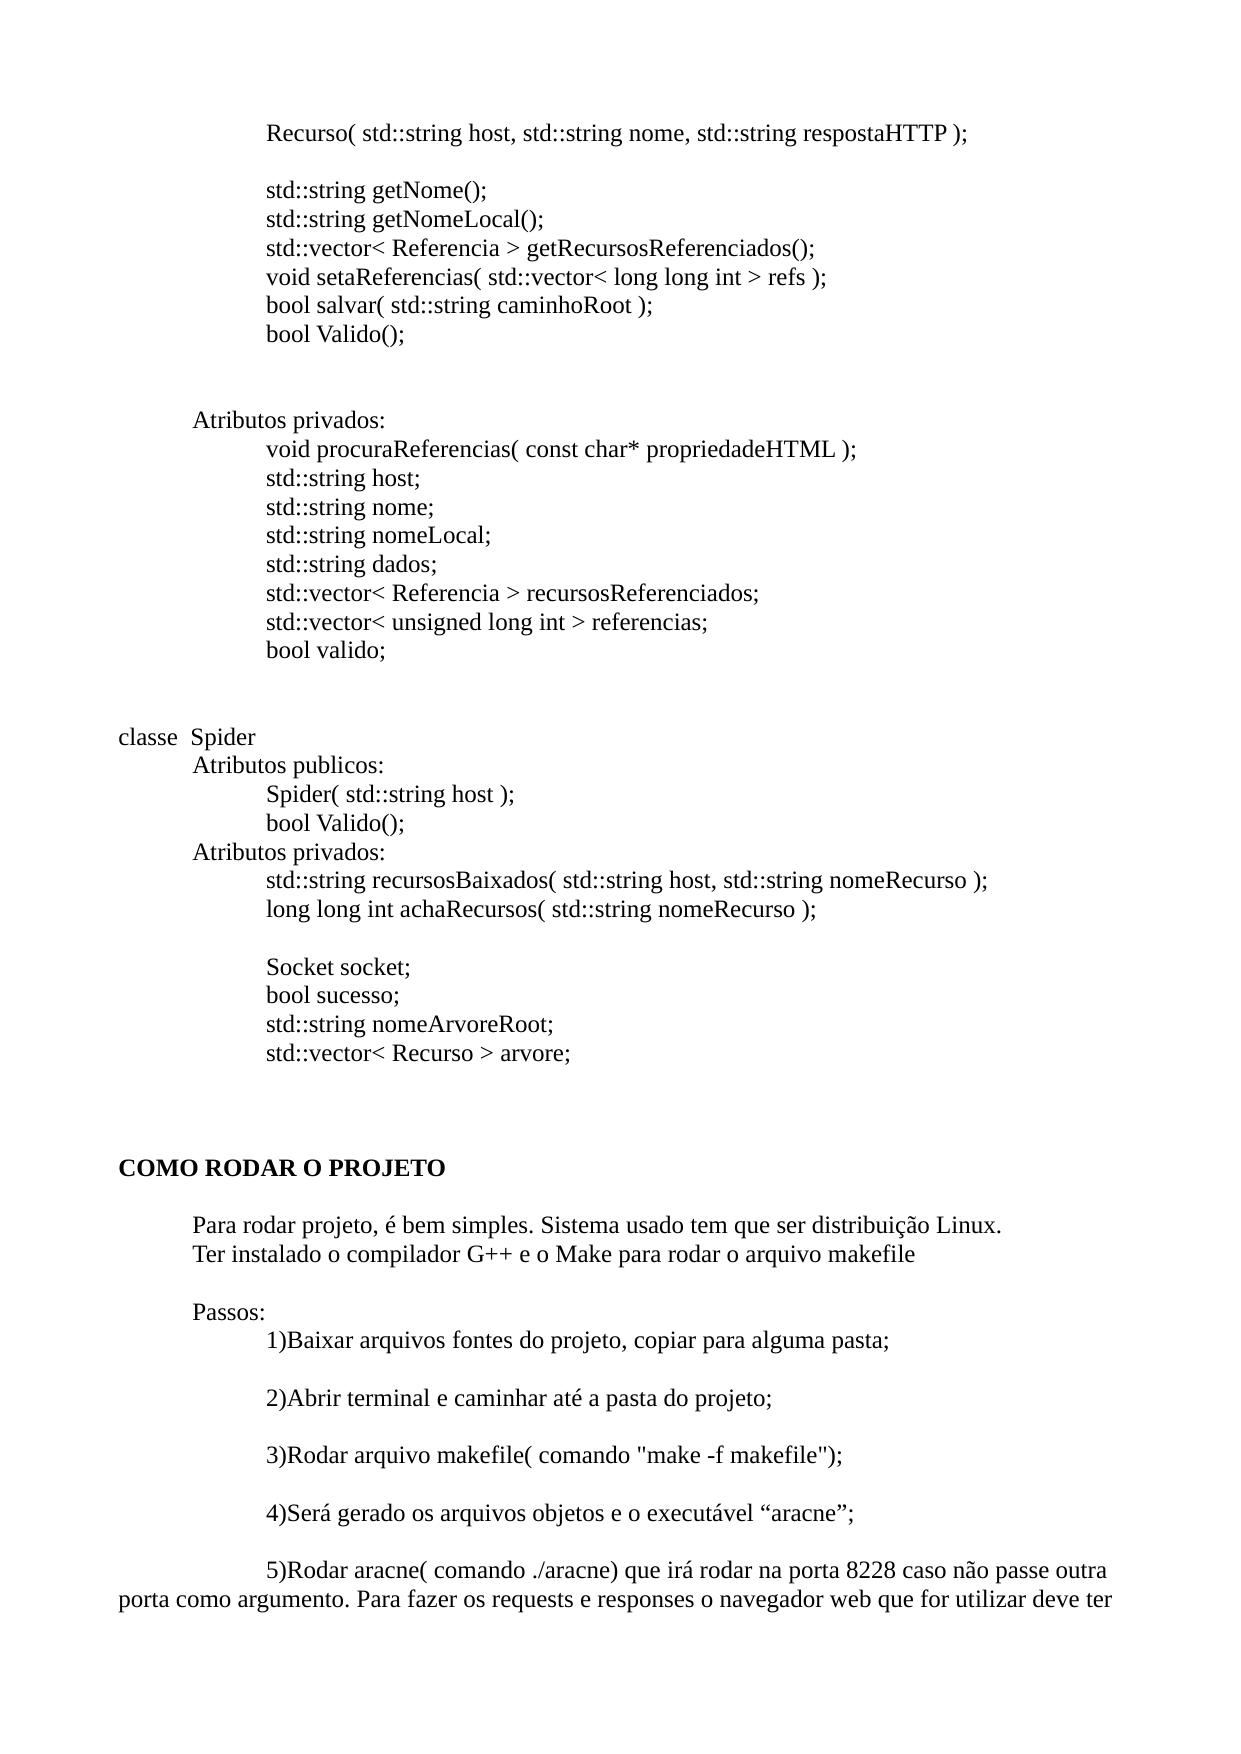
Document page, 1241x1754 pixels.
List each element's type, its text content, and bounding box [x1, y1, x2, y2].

text Recurso( std::string host, std::string nome, std::string respostaHTTP ); std::string getNome(); std::string getNomeLocal(); std::vector< Referencia > getRecursosReferenciados(); void setaReferencias( std::vector< long long int > refs ); bool salvar( std::string caminhoRoot ); bool Valido(); Atributos privados: void procuraReferencias( const char* propriedadeHTML ); std::string host; std::string nome; std::string nomeLocal; std::string dados; std::vector< Referencia > recursosReferenciados; std::vector< unsigned long int > referencias; bool valido; classe Spider Atributos publicos: Spider( std::string host ); bool Valido(); Atributos privados: std::string recursosBaixados( std::string host, std::string nomeRecurso ); long long int achaRecursos( std::string nomeRecurso ); Socket socket; bool sucesso; std::string nomeArvoreRoot; std::vector< Recurso > arvore; COMO RODAR O PROJETO Para rodar projeto, é bem simples. Sistema usado tem que ser distribuição Linux. Ter instalado o compilador G++ e o Make para rodar o arquivo makefile Passos: 1)Baixar arquivos fontes do projeto, copiar para alguma pasta; 2)Abrir terminal e caminhar até a pasta do projeto; 3)Rodar arquivo makefile( comando "make -f makefile"); 4)Será gerado os arquivos objetos e o executável “aracne”; 5)Rodar aracne( comando ./aracne) que irá rodar na porta 8228 caso não passe outra porta como argumento. Para fazer os requests e responses o navegador web que for utilizar deve ter [118, 118, 1122, 1613]
